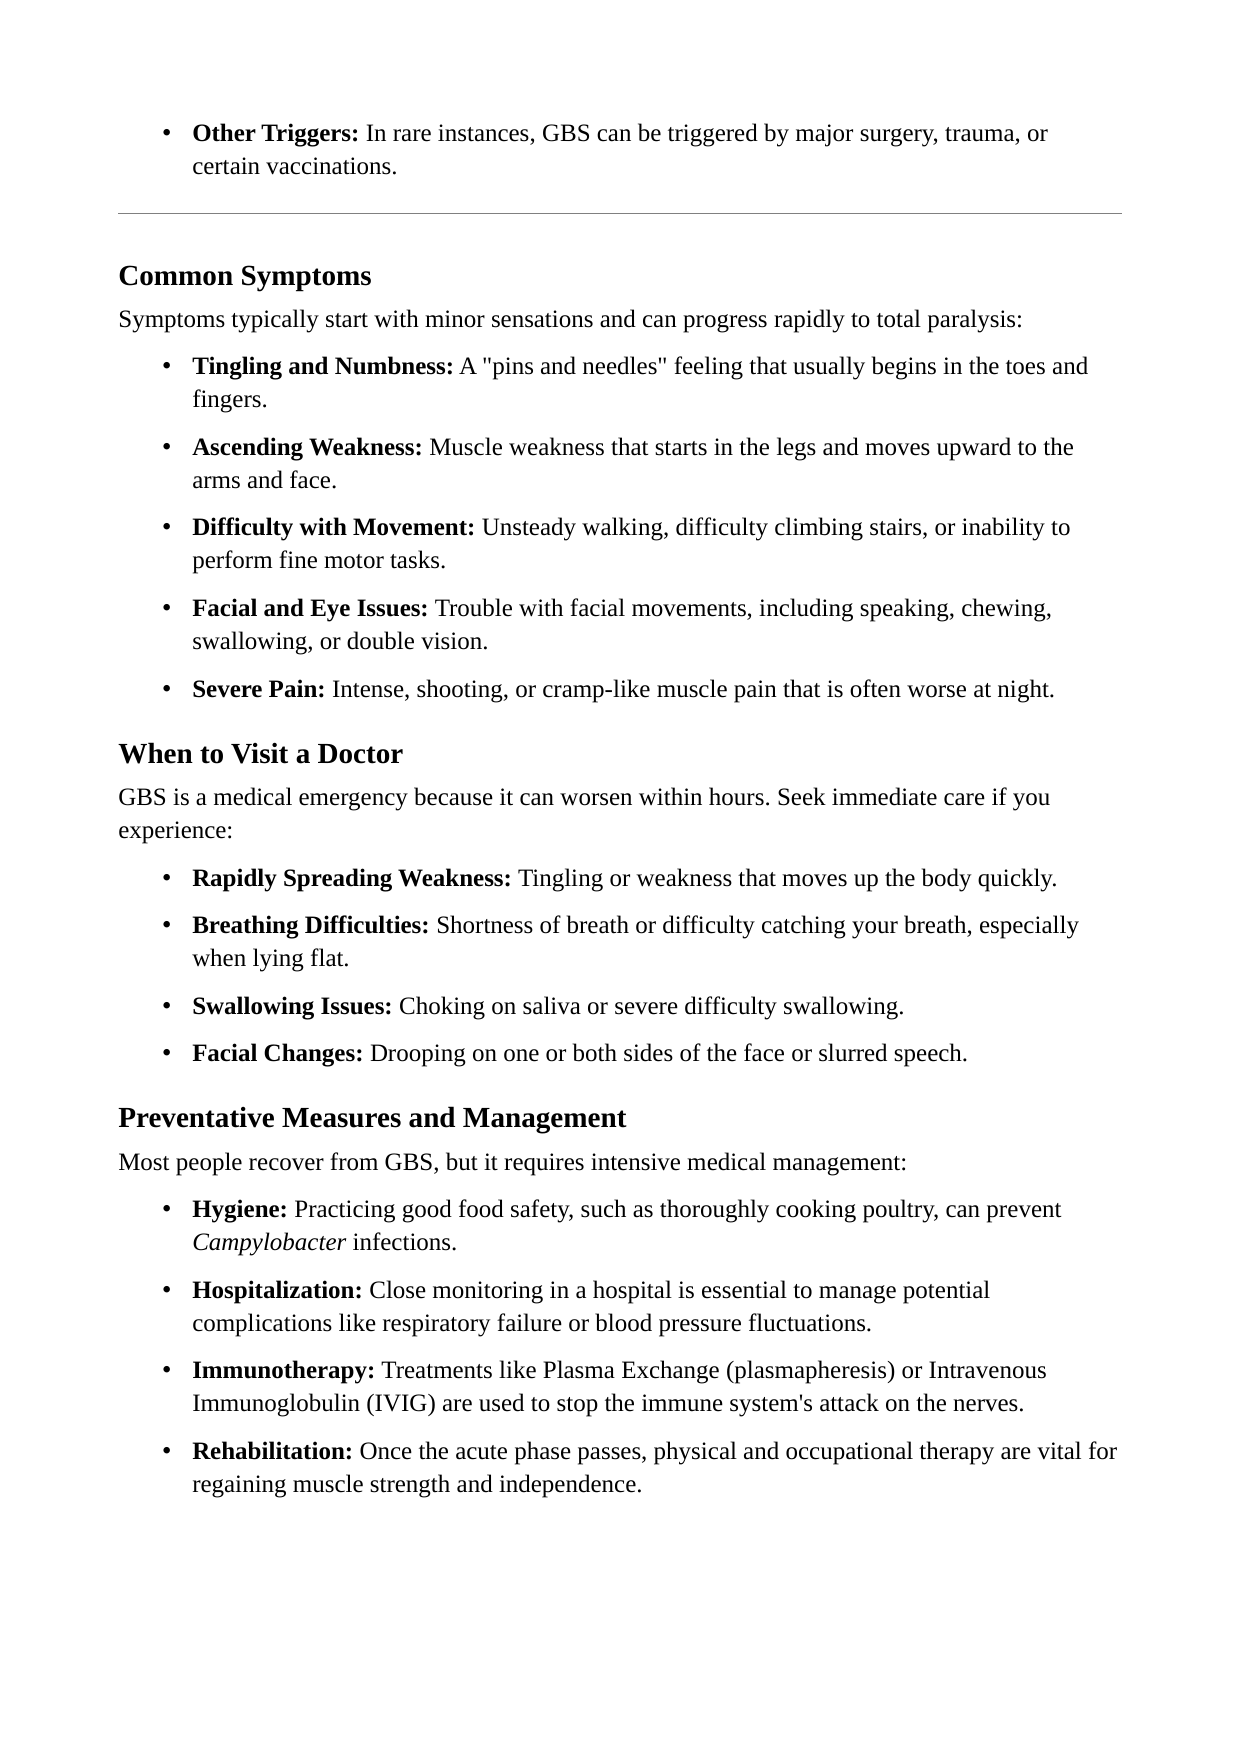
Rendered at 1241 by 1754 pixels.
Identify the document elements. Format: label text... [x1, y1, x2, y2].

list Rehabilitation: Once the acute phase passes, physical and occupational therapy are vital for regaining muscle strength and independence. [162, 1436, 1122, 1498]
list Difficulty with Movement: Unsteady walking, difficulty climbing stairs, or inability to perform fine motor tasks. [162, 512, 1122, 574]
list Breathing Difficulties: Shortness of breath or difficulty catching your breath, especially when lying flat. [162, 910, 1122, 972]
list Tingling and Numbness: A "pins and needles" feeling that usually begins in the toes and fingers. [162, 351, 1122, 413]
list Facial and Eye Issues: Trouble with facial movements, including speaking, chewing, swallowing, or double vision. [162, 593, 1122, 655]
subtitle Preventative Measures and Management [118, 1101, 1122, 1134]
list Hygiene: Practicing good food safety, such as thoroughly cooking poultry, can prevent Campylobacter infections. [162, 1194, 1122, 1256]
list Swallowing Issues: Choking on saliva or severe difficulty swallowing. [162, 991, 1122, 1019]
list Other Triggers: In rare instances, GBS can be triggered by major surgery, trauma, or certain vaccinations. [162, 118, 1122, 180]
text GBS is a medical emergency because it can worsen within hours. Seek immediate care if you experience: [118, 782, 1122, 844]
list Ascending Weakness: Muscle weakness that starts in the legs and moves upward to the arms and face. [162, 432, 1122, 494]
text Symptoms typically start with minor sensations and can progress rapidly to total paralysis: [118, 304, 1122, 332]
text Most people recover from GBS, but it requires intensive medical management: [118, 1147, 1122, 1175]
subtitle Common Symptoms [118, 258, 1122, 291]
list Rapidly Spreading Weakness: Tingling or weakness that moves up the body quickly. [162, 863, 1122, 891]
list Hospitalization: Close monitoring in a hospital is essential to manage potential complications like respiratory failure or blood pressure fluctuations. [162, 1275, 1122, 1337]
list Facial Changes: Drooping on one or both sides of the face or slurred speech. [162, 1038, 1122, 1067]
list Severe Pain: Intense, shooting, or cramp-like muscle pain that is often worse at night. [162, 674, 1122, 702]
list Immunotherapy: Treatments like Plasma Exchange (plasmapheresis) or Intravenous Immunoglobulin (IVIG) are used to stop the immune system's attack on the nerves. [162, 1356, 1122, 1417]
subtitle When to Visit a Doctor [118, 736, 1122, 769]
